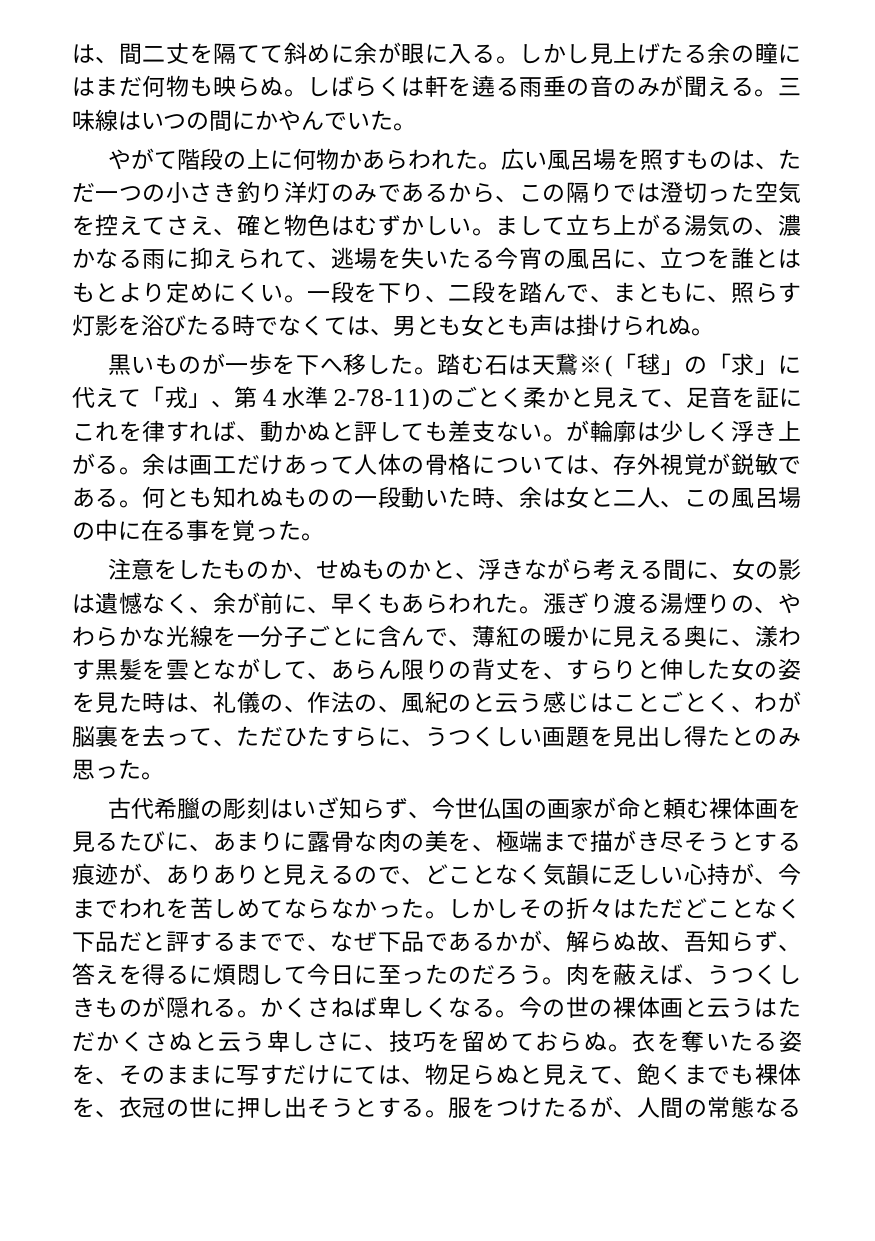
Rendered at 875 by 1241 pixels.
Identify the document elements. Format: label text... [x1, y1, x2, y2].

text 古代希臘の彫刻はいざ知らず、今世仏国の画家が命と頼む裸体画を見るたびに、あまりに露骨な肉の美を、極端まで描がき尽そうとする痕迹が、ありありと見えるので、どことなく気韻に乏しい心持が、今までわれを苦しめてならなかった。しかしその折々はただどことなく下品だと評するまでで、なぜ下品であるかが、解らぬ故、吾知らず、答えを得るに煩悶して今日に至ったのだろう。肉を蔽えば、うつくしきものが隠れる。かくさねば卑しくなる。今の世の裸体画と云うはただかくさぬと云う卑しさに、技巧を留めておらぬ。衣を奪いたる姿を、そのままに写すだけにては、物足らぬと見えて、飽くまでも裸体を、衣冠の世に押し出そうとする。服をつけたるが、人間の常態なる [72, 791, 802, 1123]
text やがて階段の上に何物かあらわれた。広い風呂場を照すものは、ただ一つの小さき釣り洋灯のみであるから、この隔りでは澄切った空気を控えてさえ、確と物色はむずかしい。まして立ち上がる湯気の、濃かなる雨に抑えられて、逃場を失いたる今宵の風呂に、立つを誰とはもとより定めにくい。一段を下り、二段を踏んで、まともに、照らす灯影を浴びたる時でなくては、男とも女とも声は掛けられぬ。 [72, 142, 802, 341]
text 黒いものが一歩を下へ移した。踏む石は天鵞※(「毬」の「求」に代えて「戎」、第4水準2-78-11)のごとく柔かと見えて、足音を証にこれを律すれば、動かぬと評しても差支ない。が輪廓は少しく浮き上がる。余は画工だけあって人体の骨格については、存外視覚が鋭敏である。何とも知れぬものの一段動いた時、余は女と二人、この風呂場の中に在る事を覚った。 [72, 347, 802, 546]
text は、間二丈を隔てて斜めに余が眼に入る。しかし見上げたる余の瞳にはまだ何物も映らぬ。しばらくは軒を遶る雨垂の音のみが聞える。三味線はいつの間にかやんでいた。 [72, 36, 802, 136]
text 注意をしたものか、せぬものかと、浮きながら考える間に、女の影は遺憾なく、余が前に、早くもあらわれた。漲ぎり渡る湯煙りの、やわらかな光線を一分子ごとに含んで、薄紅の暖かに見える奥に、漾わす黒髪を雲とながして、あらん限りの背丈を、すらりと伸した女の姿を見た時は、礼儀の、作法の、風紀のと云う感じはことごとく、わが脳裏を去って、ただひたすらに、うつくしい画題を見出し得たとのみ思った。 [72, 552, 802, 785]
